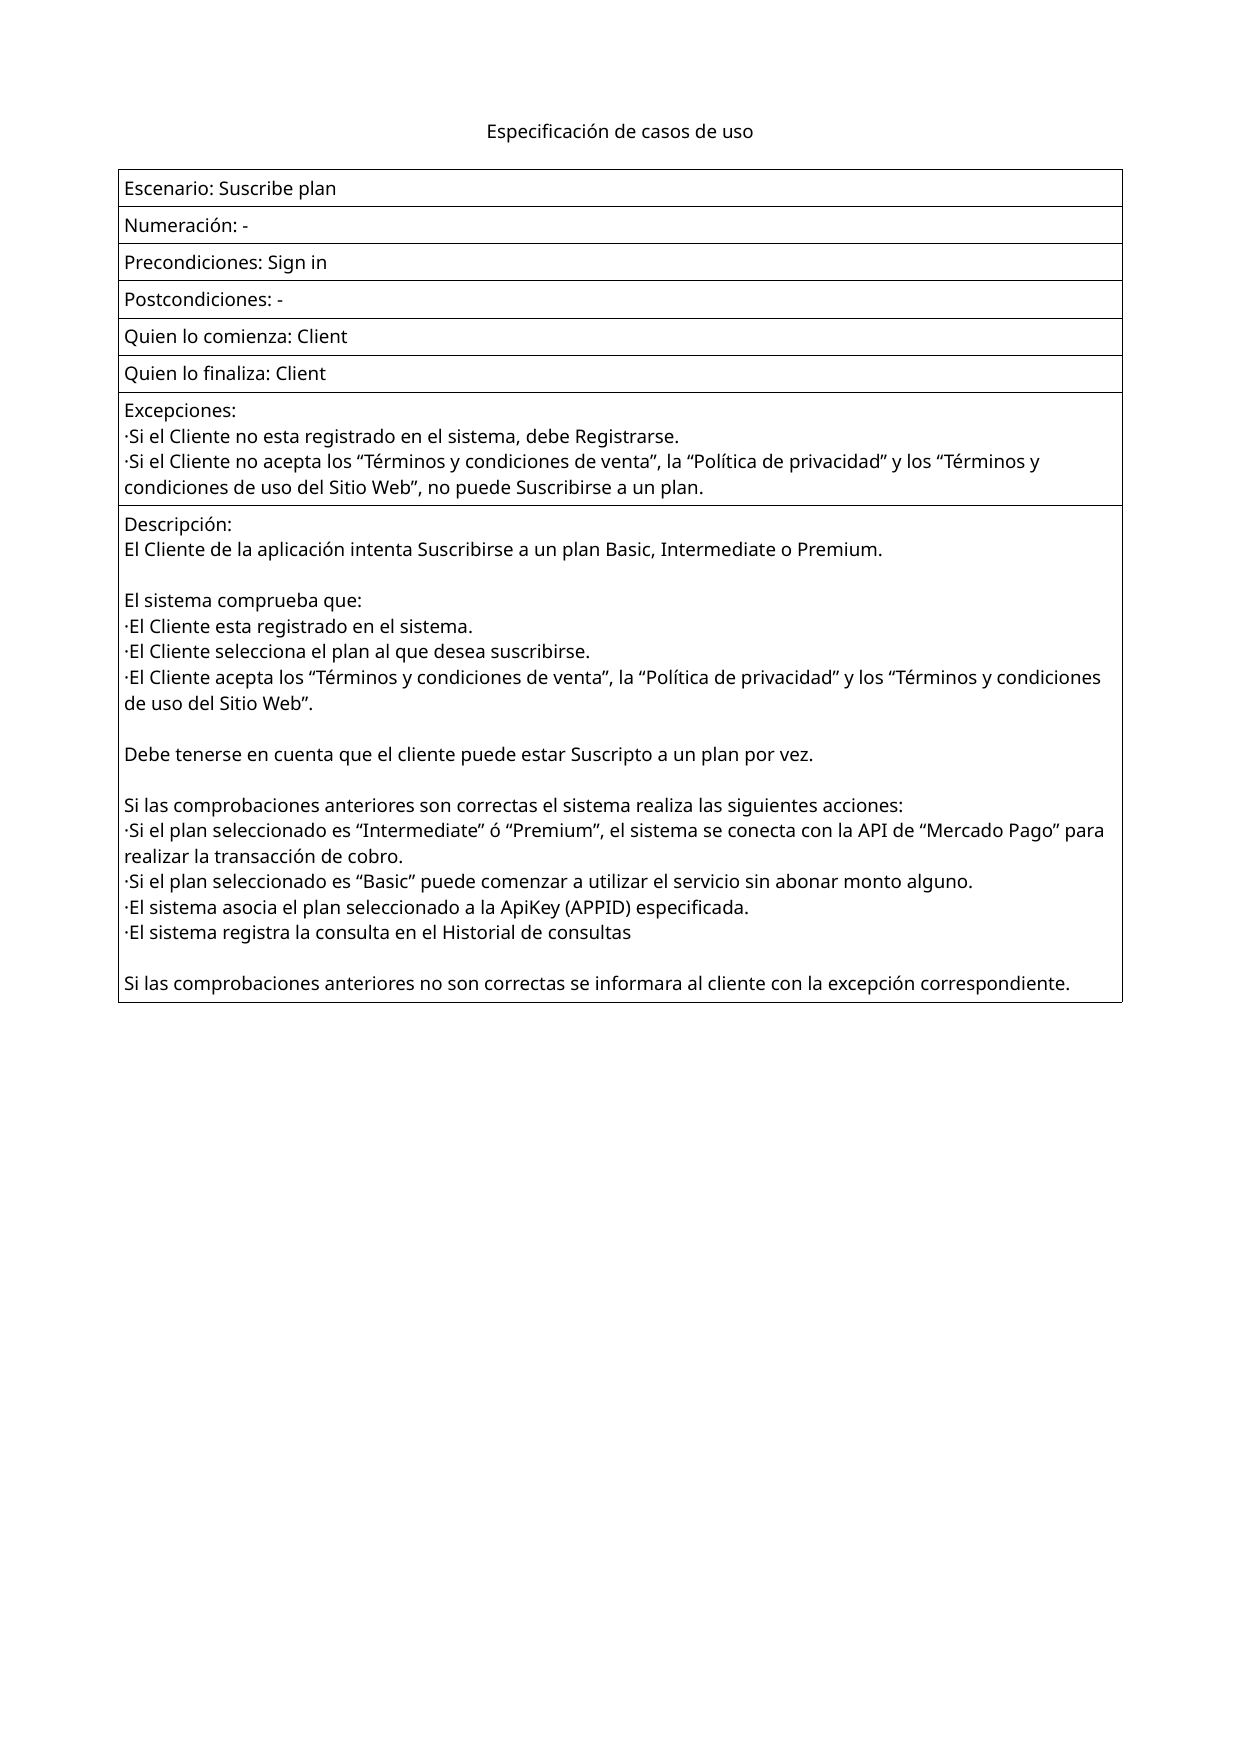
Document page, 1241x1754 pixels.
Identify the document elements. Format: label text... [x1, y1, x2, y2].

table_cell Precondiciones: Sign in [119, 244, 1122, 280]
table_header Escenario: Suscribe plan [119, 170, 1122, 206]
table_cell Numeración: - [119, 207, 1122, 243]
table_cell Quien lo finaliza: Client [119, 356, 1122, 392]
text Especificación de casos de uso [118, 118, 1122, 144]
table_cell Descripción: El Cliente de la aplicación intenta Suscribirse a un plan Basic, Intermediate o Premium. El sistema comprueba que: ·El Cliente esta registrado en el sistema. ·El Cliente selecciona el plan al que desea suscribirse. ·El Cliente acepta los “Términos y condiciones de venta”, la “Política de privacidad” y los “Términos y condiciones de uso del Sitio Web”. Debe tenerse en cuenta que el cliente puede estar Suscripto a un plan por vez. Si las comprobaciones anteriores son correctas el sistema realiza las siguientes acciones: ·Si el plan seleccionado es “Intermediate” ó “Premium”, el sistema se conecta con la API de “Mercado Pago” para realizar la transacción de cobro. ·Si el plan seleccionado es “Basic” puede comenzar a utilizar el servicio sin abonar monto alguno. ·El sistema asocia el plan seleccionado a la ApiKey (APPID) especificada. ·El sistema registra la consulta en el Historial de consultas Si las comprobaciones anteriores no son correctas se informara al cliente con la excepción correspondiente. [119, 506, 1122, 1002]
table_cell Quien lo comienza: Client [119, 319, 1122, 354]
table_cell Excepciones: ·Si el Cliente no esta registrado en el sistema, debe Registrarse. ·Si el Cliente no acepta los “Términos y condiciones de venta”, la “Política de privacidad” y los “Términos y condiciones de uso del Sitio Web”, no puede Suscribirse a un plan. [119, 393, 1122, 505]
table_cell Postcondiciones: - [119, 281, 1122, 317]
